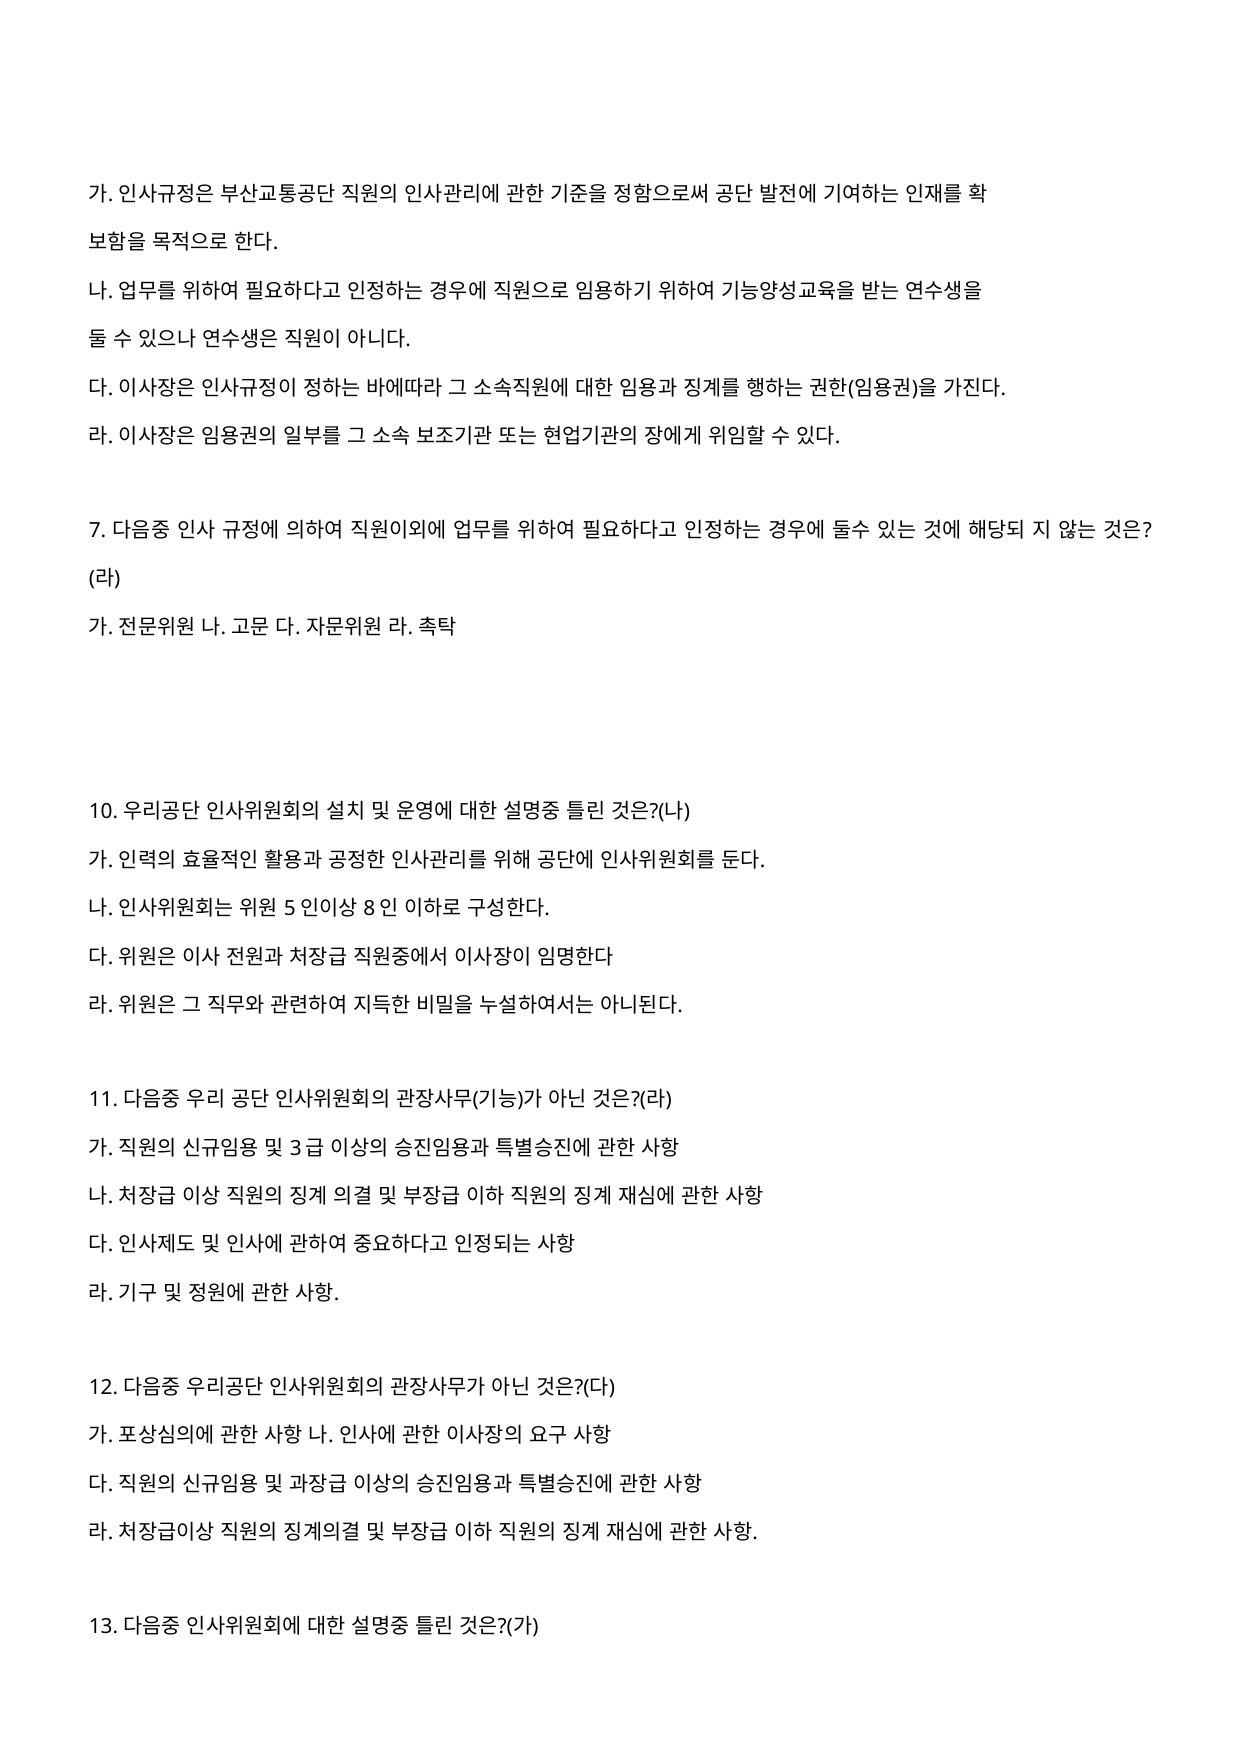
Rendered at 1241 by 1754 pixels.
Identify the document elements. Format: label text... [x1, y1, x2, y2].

text 가. 인력의 효율적인 활용과 공정한 인사관리를 위해 공단에 인사위원회를 둔다. [88, 843, 1152, 873]
text 다. 인사제도 및 인사에 관하여 중요하다고 인정되는 사항 [88, 1228, 1152, 1258]
text 7. 다음중 인사 규정에 의하여 직원이외에 업무를 위하여 필요하다고 인정하는 경우에 둘수 있는 것에 해당되 지 않는 것은?(라) [88, 513, 1152, 592]
text 다. 직원의 신규임용 및 과장급 이상의 승진임용과 특별승진에 관한 사항 [88, 1467, 1152, 1497]
text 라. 처장급이상 직원의 징계의결 및 부장급 이하 직원의 징계 재심에 관한 사항. [88, 1515, 1152, 1546]
text 13. 다음중 인사위원회에 대한 설명중 틀린 것은?(가) [88, 1609, 1152, 1639]
text 나. 업무를 위하여 필요하다고 인정하는 경우에 직원으로 임용하기 위하여 기능양성교육을 받는 연수생을 [88, 274, 1152, 304]
text 보함을 목적으로 한다. [88, 226, 1152, 256]
text 가. 직원의 신규임용 및 3급 이상의 승진임용과 특별승진에 관한 사항 [88, 1131, 1152, 1161]
text 10. 우리공단 인사위원회의 설치 및 운영에 대한 설명중 틀린 것은?(나) [88, 795, 1152, 825]
text 다. 이사장은 인사규정이 정하는 바에따라 그 소속직원에 대한 임용과 징계를 행하는 권한(임용권)을 가진다. [88, 371, 1152, 401]
text 라. 위원은 그 직무와 관련하여 지득한 비밀을 누설하여서는 아니된다. [88, 988, 1152, 1019]
text 가. 포상심의에 관한 사항 나. 인사에 관한 이사장의 요구 사항 [88, 1418, 1152, 1449]
text 가. 인사규정은 부산교통공단 직원의 인사관리에 관한 기준을 정함으로써 공단 발전에 기여하는 인재를 확 [88, 177, 1152, 207]
text 나. 처장급 이상 직원의 징계 의결 및 부장급 이하 직원의 징계 재심에 관한 사항 [88, 1179, 1152, 1209]
text 라. 기구 및 정원에 관한 사항. [88, 1276, 1152, 1306]
text 나. 인사위원회는 위원 5인이상 8인 이하로 구성한다. [88, 892, 1152, 922]
text 다. 위원은 이사 전원과 처장급 직원중에서 이사장이 임명한다 [88, 940, 1152, 970]
text 라. 이사장은 임용권의 일부를 그 소속 보조기관 또는 현업기관의 장에게 위임할 수 있다. [88, 419, 1152, 450]
text 둘 수 있으나 연수생은 직원이 아니다. [88, 322, 1152, 353]
text 12. 다음중 우리공단 인사위원회의 관장사무가 아닌 것은?(다) [88, 1370, 1152, 1400]
text 가. 전문위원 나. 고문 다. 자문위원 라. 촉탁 [88, 610, 1152, 640]
text 11. 다음중 우리 공단 인사위원회의 관장사무(기능)가 아닌 것은?(라) [88, 1082, 1152, 1113]
